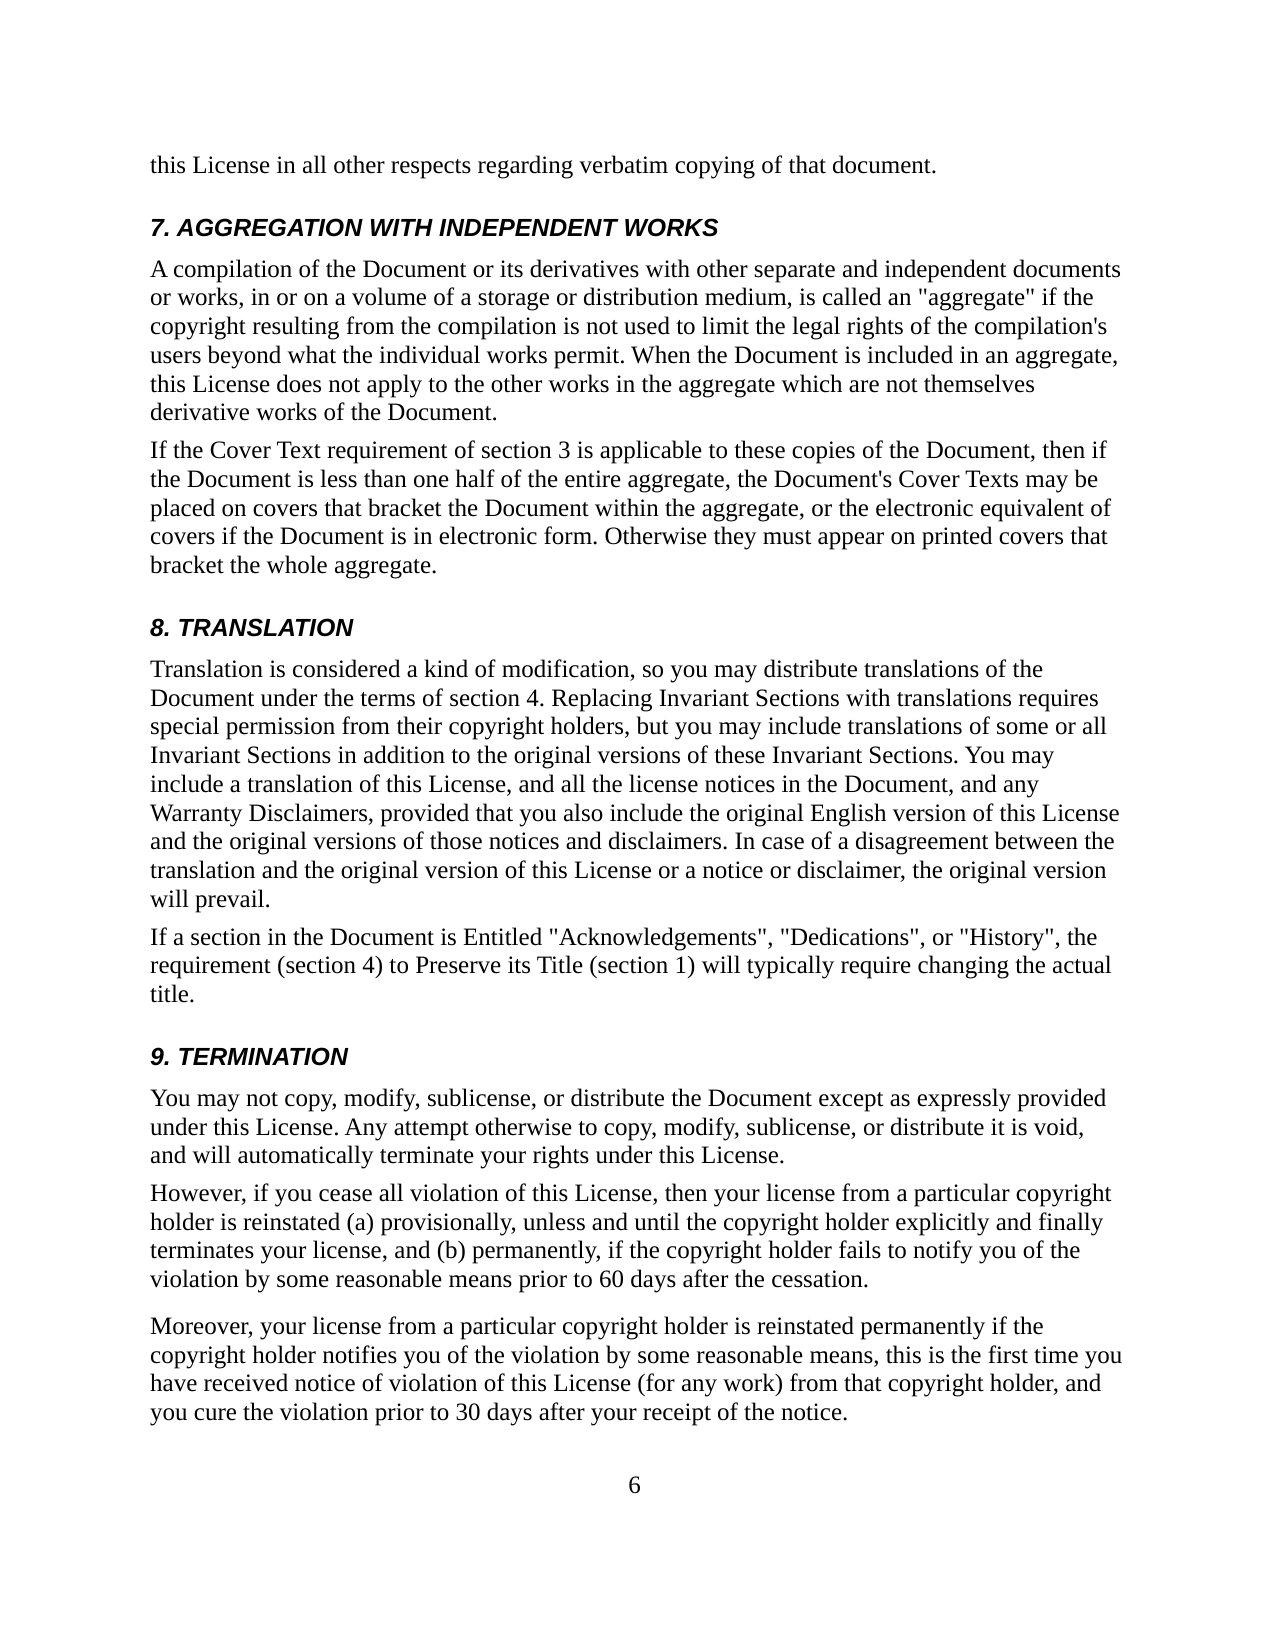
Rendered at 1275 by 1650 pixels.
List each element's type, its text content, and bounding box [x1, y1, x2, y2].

text If a section in the Document is Entitled "Acknowledgements", "Dedications", or "History", the requirement (section 4) to Preserve its Title (section 1) will typically require changing the actual title. [150, 922, 1125, 1008]
subtitle 8. TRANSLATION [150, 613, 1125, 641]
text You may not copy, modify, sublicense, or distribute the Document except as expressly provided under this License. Any attempt otherwise to copy, modify, sublicense, or distribute it is void, and will automatically terminate your rights under this License. [150, 1083, 1125, 1169]
text Moreover, your license from a particular copyright holder is reinstated permanently if the copyright holder notifies you of the violation by some reasonable means, this is the first time you have received notice of violation of this License (for any work) from that copyright holder, and you cure the violation prior to 30 days after your receipt of the notice. [150, 1311, 1125, 1426]
text this License in all other respects regarding verbatim copying of that document. [150, 150, 1125, 179]
text If the Cover Text requirement of section 3 is applicable to these copies of the Document, then if the Document is less than one half of the entire aggregate, the Document's Cover Texts may be placed on covers that bracket the Document within the aggregate, or the electronic equivalent of covers if the Document is in electronic form. Otherwise they must appear on printed covers that bracket the whole aggregate. [150, 435, 1125, 579]
subtitle 9. TERMINATION [150, 1042, 1125, 1070]
text However, if you cease all violation of this License, then your license from a particular copyright holder is reinstated (a) provisionally, unless and until the copyright holder explicitly and finally terminates your license, and (b) permanently, if the copyright holder fails to notify you of the violation by some reasonable means prior to 60 days after the cessation. [150, 1178, 1125, 1293]
text A compilation of the Document or its derivatives with other separate and independent documents or works, in or on a volume of a storage or distribution medium, is called an "aggregate" if the copyright resulting from the compilation is not used to limit the legal rights of the compilation's users beyond what the individual works permit. When the Document is included in an aggregate, this License does not apply to the other works in the aggregate which are not themselves derivative works of the Document. [150, 254, 1125, 426]
text Translation is considered a kind of modification, so you may distribute translations of the Document under the terms of section 4. Replacing Invariant Sections with translations requires special permission from their copyright holders, but you may include translations of some or all Invariant Sections in addition to the original versions of these Invariant Sections. You may include a translation of this License, and all the license notices in the Document, and any Warranty Disclaimers, provided that you also include the original English version of this License and the original versions of those notices and disclaimers. In case of a disagreement between the translation and the original version of this License or a notice or disclaimer, the original version will prevail. [150, 654, 1125, 913]
subtitle 7. AGGREGATION WITH INDEPENDENT WORKS [150, 213, 1125, 241]
